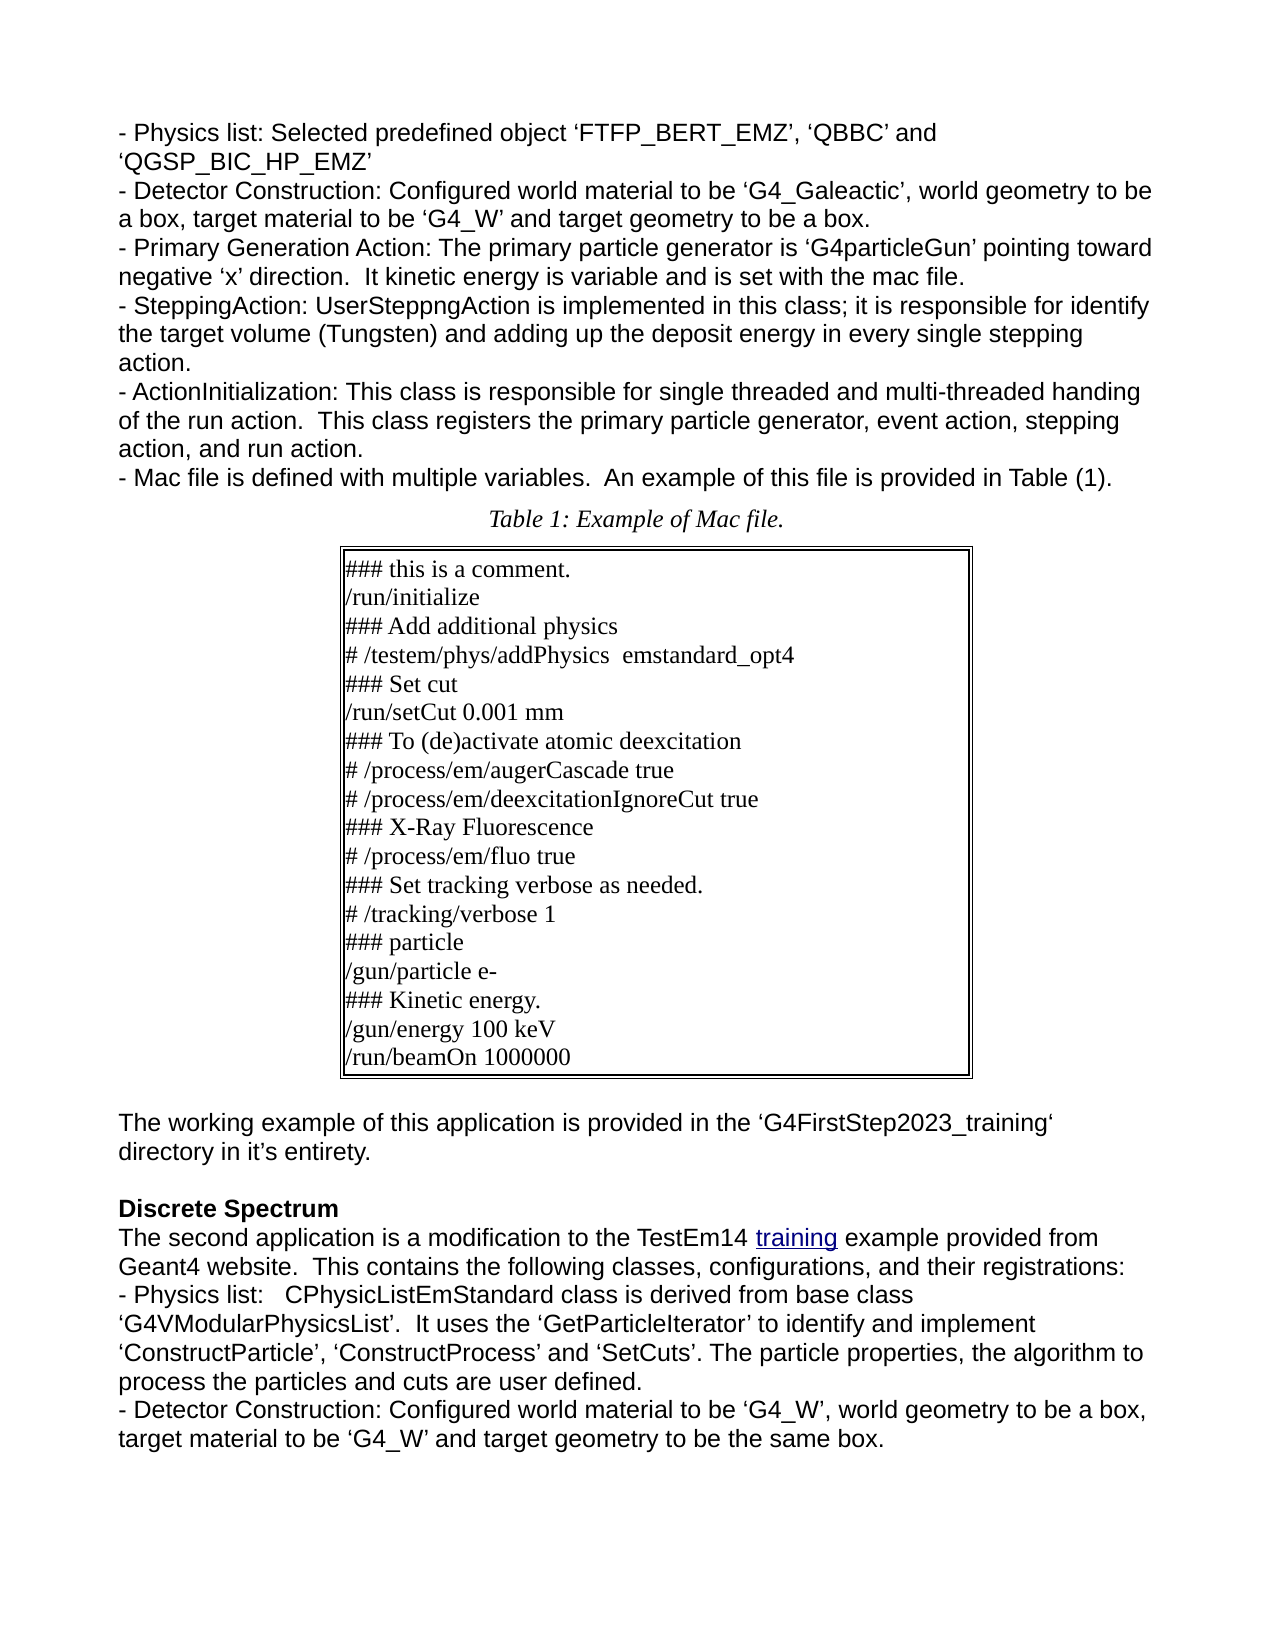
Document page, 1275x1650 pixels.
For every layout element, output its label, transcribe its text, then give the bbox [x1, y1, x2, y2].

text The working example of this application is provided in the ‘G4FirstStep2023_training‘ directory in it’s entirety. [118, 1108, 1157, 1165]
text The second application is a modification to the TestEm14 training example provided from Geant4 website. This contains the following classes, configurations, and their registrations: [118, 1223, 1157, 1280]
text - Physics list: CPhysicListEmStandard class is derived from base class ‘G4VModularPhysicsList’. It uses the ‘GetParticleIterator’ to identify and implement ‘ConstructParticle’, ‘ConstructProcess’ and ‘SetCuts’. The particle properties, the algorithm to process the particles and cuts are user defined. [118, 1280, 1157, 1395]
text - Primary Generation Action: The primary particle generator is ‘G4particleGun’ pointing toward negative ‘x’ direction. It kinetic energy is variable and is set with the mac file. [118, 233, 1157, 291]
text - Detector Construction: Configured world material to be ‘G4_Galeactic’, world geometry to be a box, target material to be ‘G4_W’ and target geometry to be a box. [118, 176, 1157, 233]
text - SteppingAction: UserSteppngAction is implemented in this class; it is responsible for identify the target volume (Tungsten) and adding up the deposit energy in every single stepping action. [118, 291, 1157, 377]
text - Detector Construction: Configured world material to be ‘G4_W’, world geometry to be a box, target material to be ‘G4_W’ and target geometry to be the same box. [118, 1395, 1157, 1453]
text - Mac file is defined with multiple variables. An example of this file is provided in Table (1). [118, 463, 1157, 492]
text Table 1: Example of Mac file. [118, 504, 1157, 533]
text Discrete Spectrum [118, 1194, 1157, 1223]
text - Physics list: Selected predefined object ‘FTFP_BERT_EMZ’, ‘QBBC’ and ‘QGSP_BIC_HP_EMZ’ [118, 118, 1157, 176]
table_header ### this is a comment. /run/initialize ### Add additional physics # /testem/phys/addPhysics emstandard_opt4 ### Set cut /run/setCut 0.001 mm ### To (de)activate atomic deexcitation # /process/em/augerCascade true # /process/em/deexcitationIgnoreCut true ### X-Ray Fluorescence # /process/em/fluo true ### Set tracking verbose as needed. # /tracking/verbose 1 ### particle /gun/particle e- ### Kinetic energy. /gun/energy 100 keV /run/beamOn 1000000 [345, 551, 968, 1074]
text - ActionInitialization: This class is responsible for single threaded and multi-threaded handing of the run action. This class registers the primary particle generator, event action, stepping action, and run action. [118, 377, 1157, 463]
